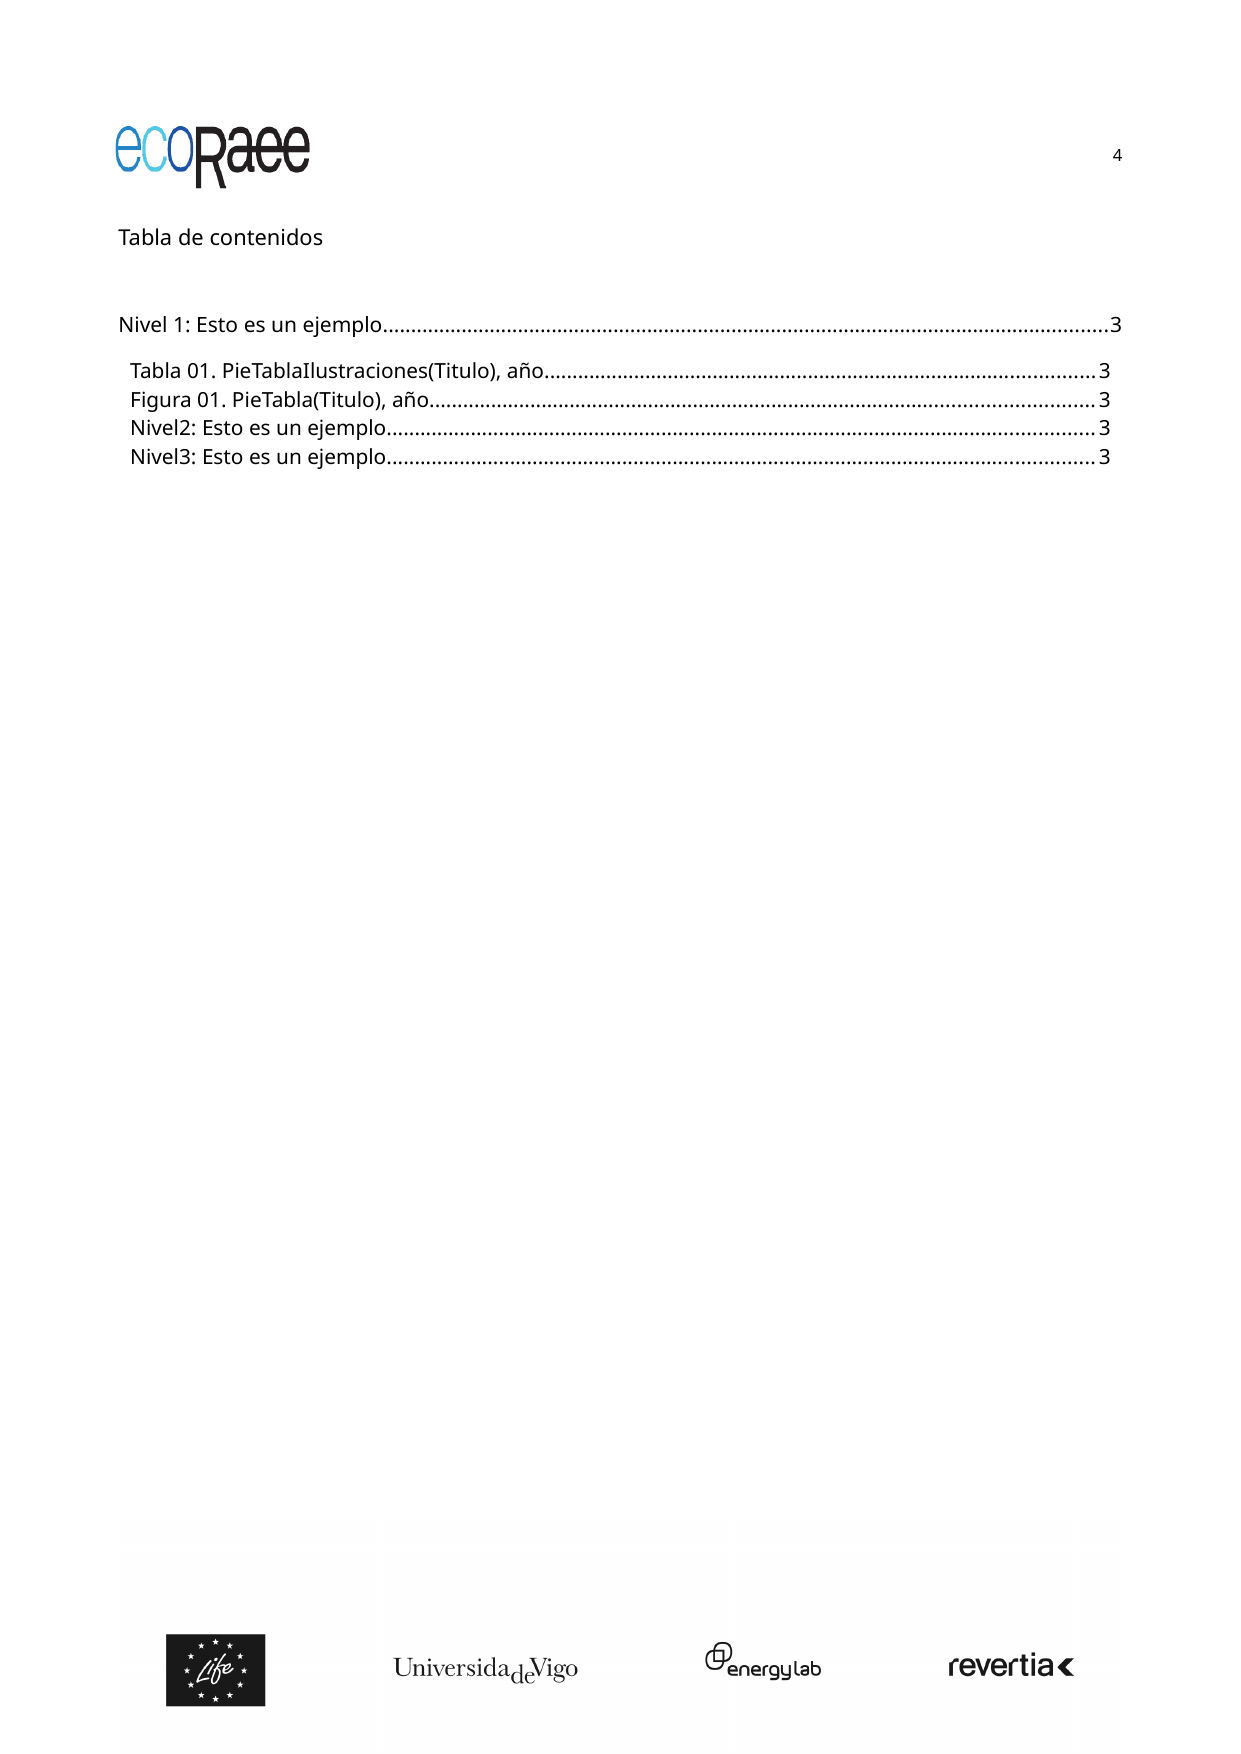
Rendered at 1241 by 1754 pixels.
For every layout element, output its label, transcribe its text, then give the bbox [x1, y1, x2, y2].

picture [114, 124, 311, 190]
text Nivel2: Esto es un ejemplo. 3 [118, 413, 1122, 442]
picture [118, 1514, 1123, 1754]
text Nivel 1: Esto es un ejemplo 3 [118, 310, 1122, 339]
text Nivel3: Esto es un ejemplo. 3 [118, 442, 1122, 470]
text Tabla 01. PieTablaIlustraciones(Titulo), año 3 [118, 357, 1122, 385]
text Tabla de contenidos [118, 221, 1122, 251]
text Figura 01. PieTabla(Titulo), año 3 [118, 385, 1122, 413]
